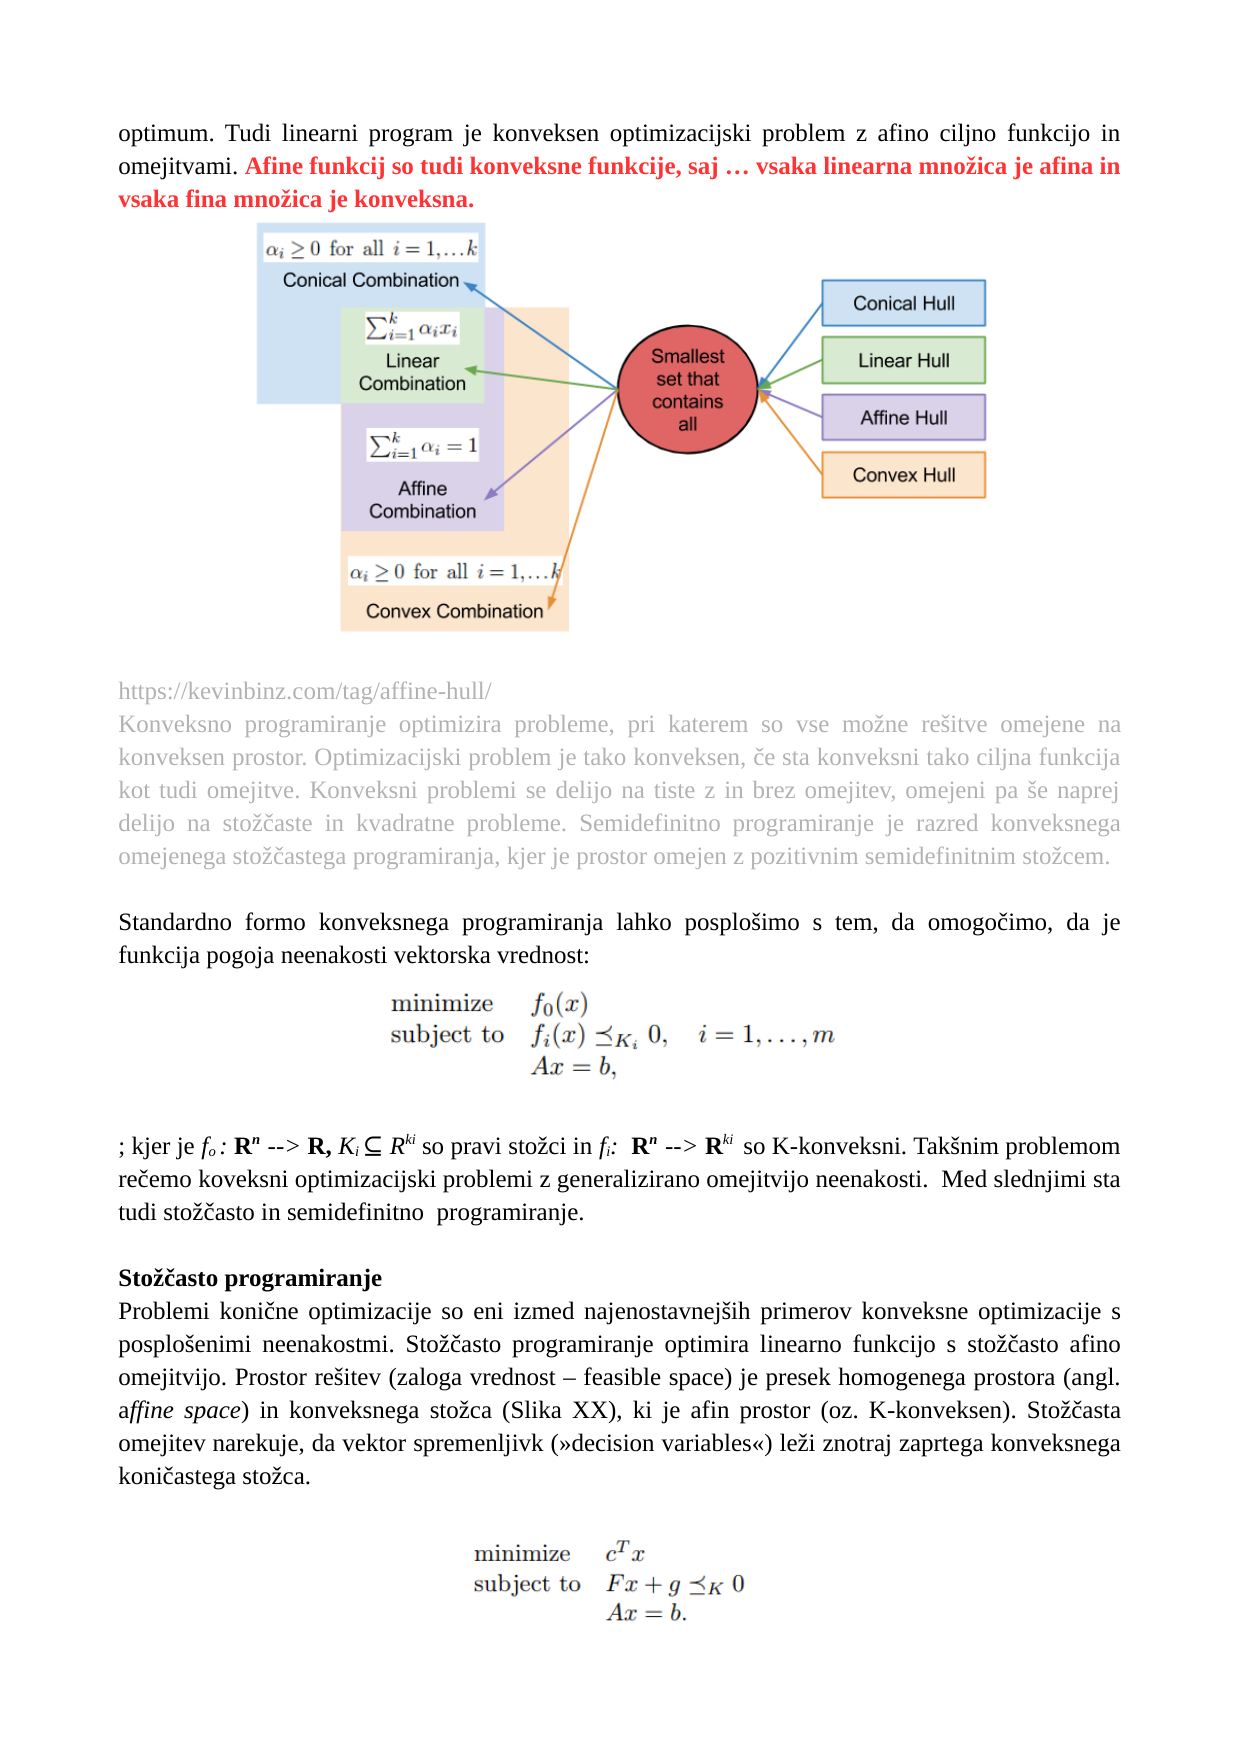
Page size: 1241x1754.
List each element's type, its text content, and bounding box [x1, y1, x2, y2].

text Stožčasto programiranje [118, 1263, 1122, 1292]
text ; kjer je fo : Rn --> R, Ki ⊆ Rki so pravi stožci in fi: Rn --> Rki so K-konveksni. Takšnim problemom rečemo koveksni optimizacijski problemi z generalizirano omejitvijo neenakosti. Med slednjimi sta tudi stožčasto in semidefinitno programiranje. [118, 1131, 1122, 1226]
picture [246, 217, 995, 639]
text Konveksno programiranje optimizira probleme, pri katerem so vse možne rešitve omejene na konveksen prostor. Optimizacijski problem je tako konveksen, če sta konveksni tako ciljna funkcija kot tudi omejitve. Konveksni problemi se delijo na tiste z in brez omejitev, omejeni pa še naprej delijo na stožčaste in kvadratne probleme. Semidefinitno programiranje je razred konveksnega omejenega stožčastega programiranja, kjer je prostor omejen z pozitivnim semidefinitnim stožcem. [118, 709, 1122, 869]
picture [474, 1521, 751, 1629]
text https://kevinbinz.com/tag/affine-hull/ [118, 676, 1122, 704]
text optimum. Tudi linearni program je konveksen optimizacijski problem z afino ciljno funkcijo in omejitvami. Afine funkcij so tudi konveksne funkcije, saj … vsaka linearna množica je afina in vsaka fina množica je konveksna. [118, 118, 1122, 213]
text Problemi konične optimizacije so eni izmed najenostavnejših primerov konveksne optimizacije s posplošenimi neenakostmi. Stožčasto programiranje optimira linearno funkcijo s stožčasto afino omejitvijo. Prostor rešitev (zaloga vrednost – feasible space) je presek homogenega prostora (angl. affine space) in konveksnega stožca (Slika XX), ki je afin prostor (oz. K-konveksen). Stožčasta omejitev narekuje, da vektor spremenljivk (»decision variables«) leži znotraj zaprtega konveksnega koničastega stožca. [118, 1296, 1122, 1490]
picture [388, 972, 852, 1094]
text Standardno formo konveksnega programiranja lahko posplošimo s tem, da omogočimo, da je funkcija pogoja neenakosti vektorska vrednost: [118, 907, 1122, 969]
